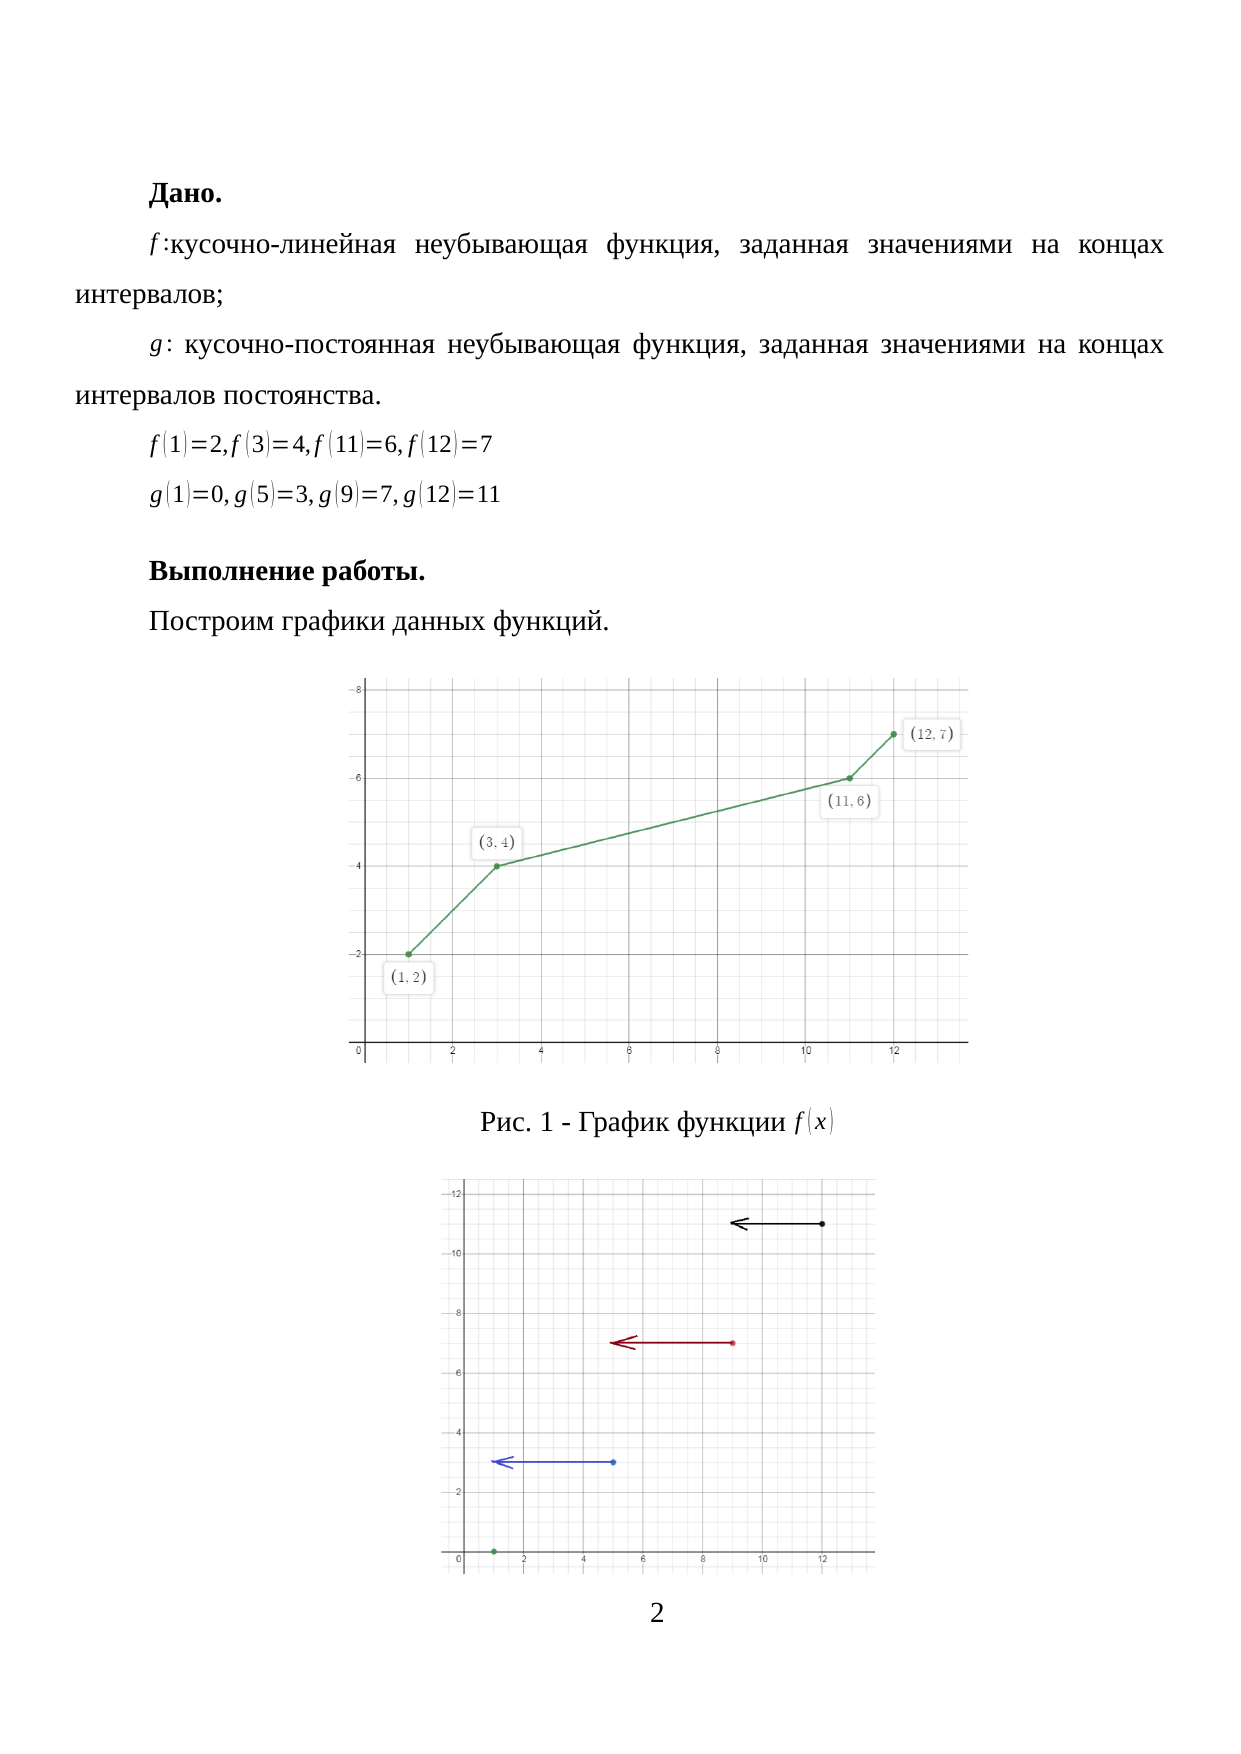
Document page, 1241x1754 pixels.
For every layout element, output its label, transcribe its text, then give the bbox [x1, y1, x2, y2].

text Выполнение работы. [75, 553, 1165, 586]
text Рис. 1 - График функции [75, 1104, 1165, 1138]
text Построим графики данных функций. [75, 603, 1165, 637]
text Дано. [75, 176, 1165, 209]
text кусочно-линейная неубывающая функция, заданная значениями на концах интервалов; [75, 226, 1165, 310]
text кусочно-постоянная неубывающая функция, заданная значениями на концах интервалов постоянства. [75, 327, 1165, 410]
picture [348, 678, 969, 1063]
picture [441, 1179, 875, 1574]
